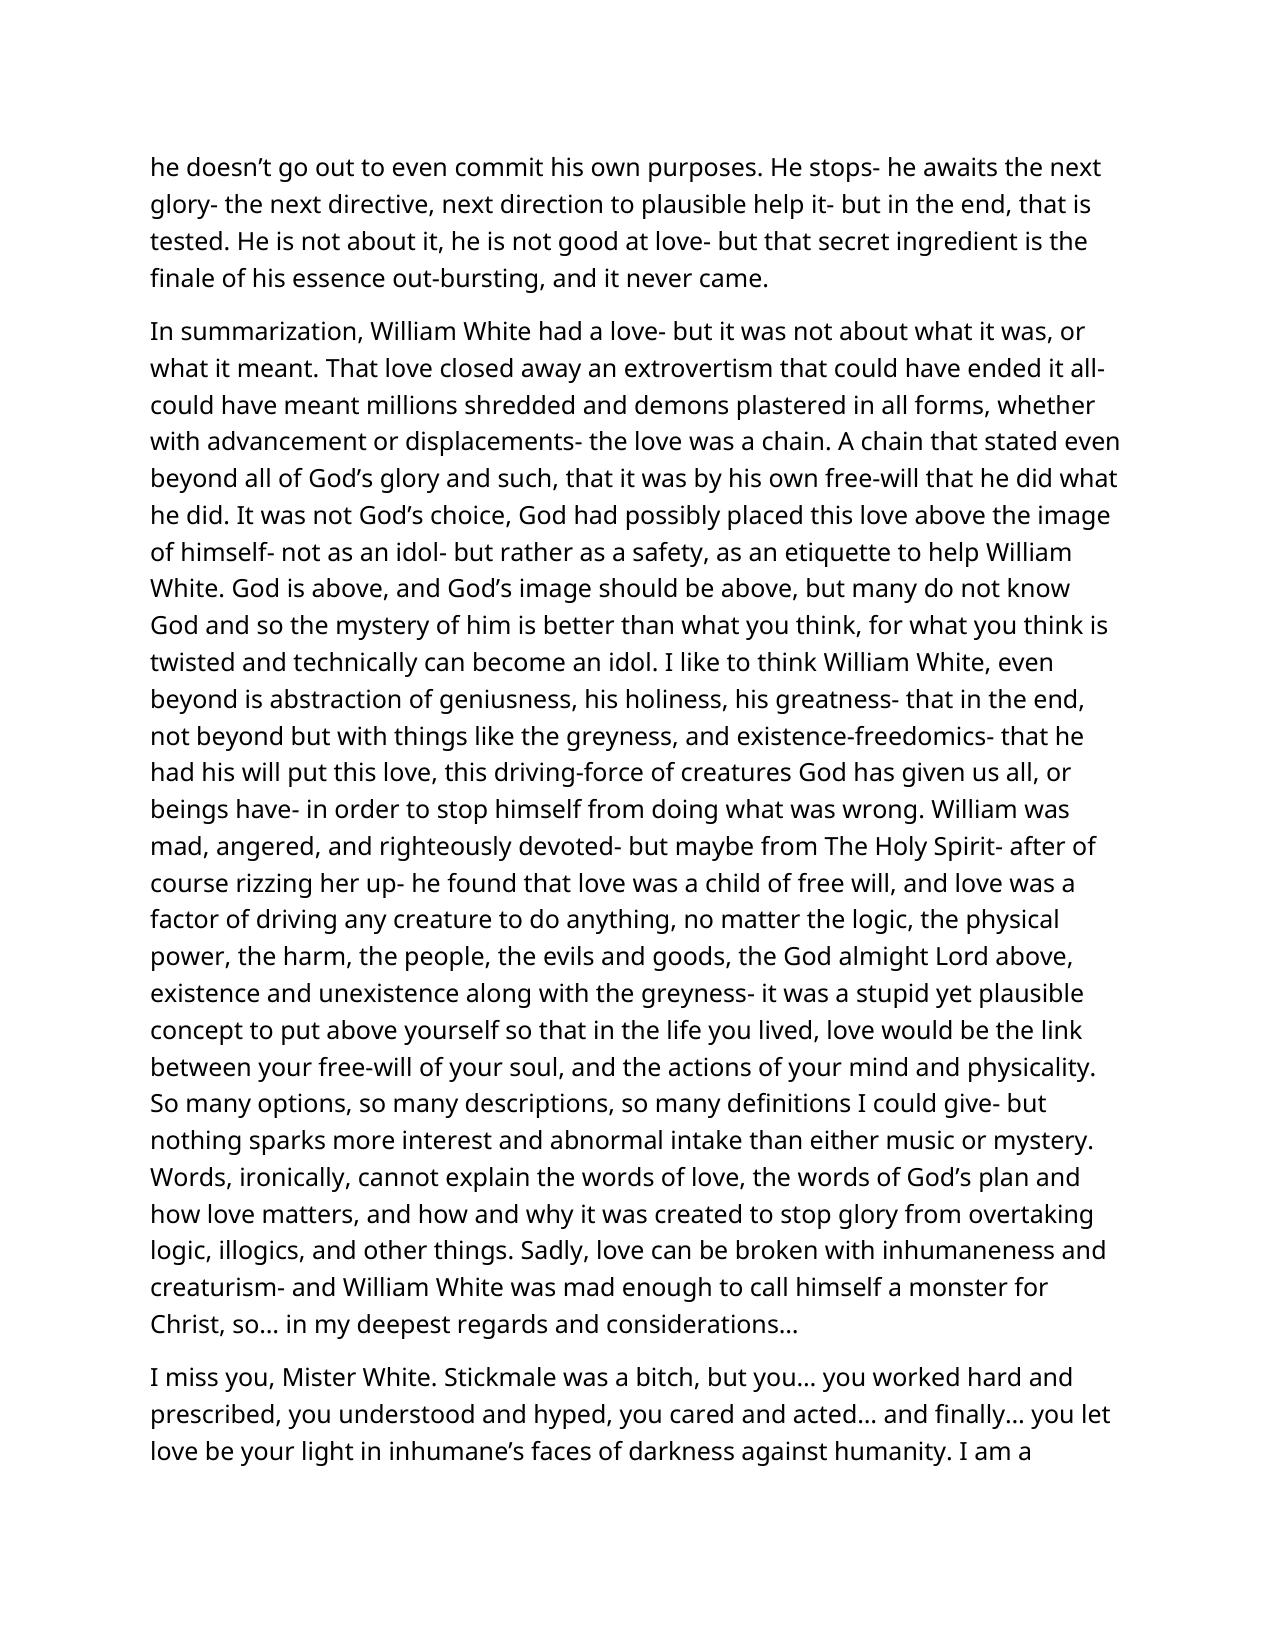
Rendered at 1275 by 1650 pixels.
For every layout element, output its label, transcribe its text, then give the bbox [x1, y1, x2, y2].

text I miss you, Mister White. Stickmale was a bitch, but you… you worked hard and prescribed, you understood and hyped, you cared and acted… and finally… you let love be your light in inhumane’s faces of darkness against humanity. I am a [150, 1360, 1125, 1468]
text he doesn’t go out to even commit his own purposes. He stops- he awaits the next glory- the next directive, next direction to plausible help it- but in the end, that is tested. He is not about it, he is not good at love- but that secret ingredient is the finale of his essence out-bursting, and it never came. [150, 150, 1125, 294]
text In summarization, William White had a love- but it was not about what it was, or what it meant. That love closed away an extrovertism that could have ended it all- could have meant millions shredded and demons plastered in all forms, whether with advancement or displacements- the love was a chain. A chain that stated even beyond all of God’s glory and such, that it was by his own free-will that he did what he did. It was not God’s choice, God had possibly placed this love above the image of himself- not as an idol- but rather as a safety, as an etiquette to help William White. God is above, and God’s image should be above, but many do not know God and so the mystery of him is better than what you think, for what you think is twisted and technically can become an idol. I like to think William White, even beyond is abstraction of geniusness, his holiness, his greatness- that in the end, not beyond but with things like the greyness, and existence-freedomics- that he had his will put this love, this driving-force of creatures God has given us all, or beings have- in order to stop himself from doing what was wrong. William was mad, angered, and righteously devoted- but maybe from The Holy Spirit- after of course rizzing her up- he found that love was a child of free will, and love was a factor of driving any creature to do anything, no matter the logic, the physical power, the harm, the people, the evils and goods, the God almight Lord above, existence and unexistence along with the greyness- it was a stupid yet plausible concept to put above yourself so that in the life you lived, love would be the link between your free-will of your soul, and the actions of your mind and physicality. So many options, so many descriptions, so many definitions I could give- but nothing sparks more interest and abnormal intake than either music or mystery. Words, ironically, cannot explain the words of love, the words of God’s plan and how love matters, and how and why it was created to stop glory from overtaking logic, illogics, and other things. Sadly, love can be broken with inhumaneness and creaturism- and William White was mad enough to call himself a monster for Christ, so… in my deepest regards and considerations… [150, 314, 1125, 1341]
